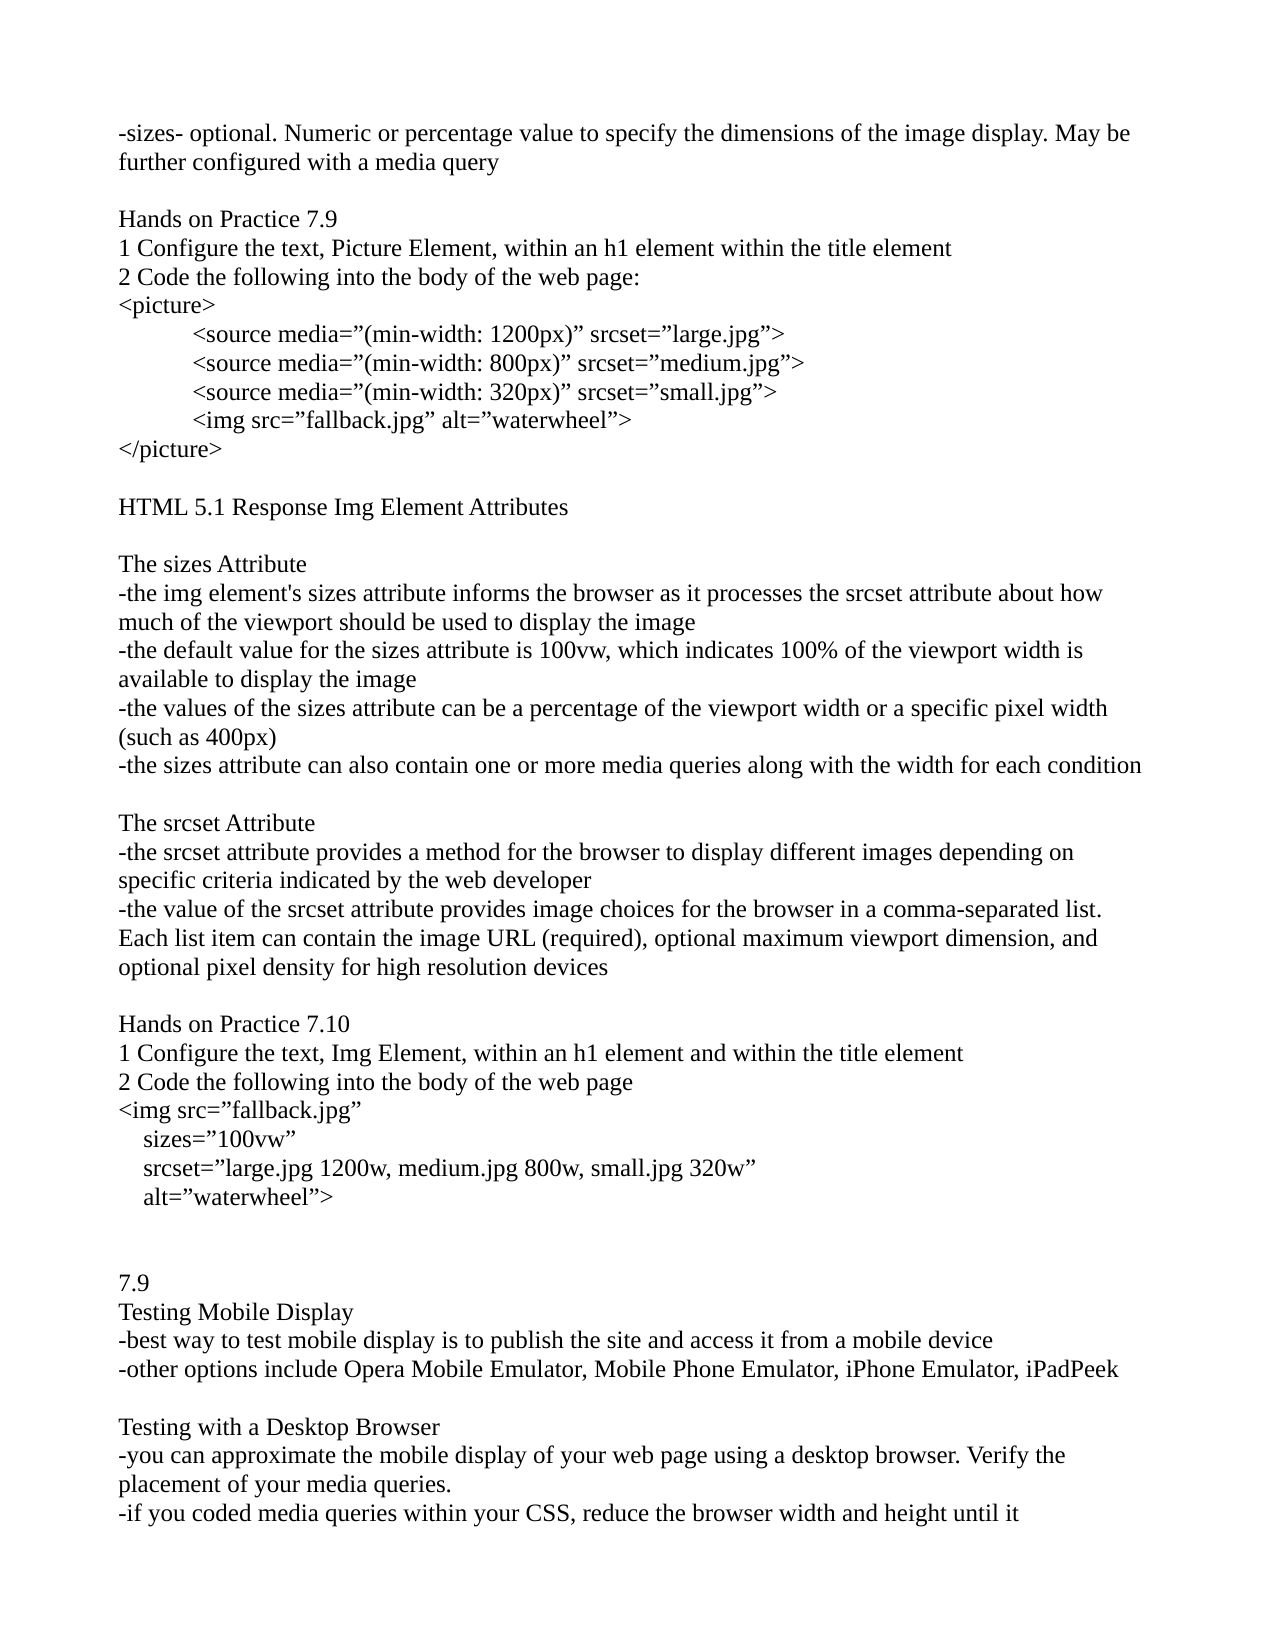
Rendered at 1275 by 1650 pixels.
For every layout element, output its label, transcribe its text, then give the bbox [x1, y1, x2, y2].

text -the srcset attribute provides a method for the browser to display different images depending on specific criteria indicated by the web developer [118, 837, 1157, 894]
text sizes=”100vw” [118, 1124, 1157, 1153]
text <source media=”(min-width: 1200px)” srcset=”large.jpg”> [118, 319, 1157, 348]
text -the value of the srcset attribute provides image choices for the browser in a comma-separated list. Each list item can contain the image URL (required), optional maximum viewport dimension, and optional pixel density for high resolution devices [118, 894, 1157, 981]
text Hands on Practice 7.10 [118, 1009, 1157, 1038]
text -other options include Opera Mobile Emulator, Mobile Phone Emulator, iPhone Emulator, iPadPeek [118, 1354, 1157, 1383]
text -if you coded media queries within your CSS, reduce the browser width and height until it [118, 1498, 1157, 1527]
text <source media=”(min-width: 320px)” srcset=”small.jpg”> [118, 377, 1157, 406]
text <source media=”(min-width: 800px)” srcset=”medium.jpg”> [118, 348, 1157, 377]
text <img src=”fallback.jpg” alt=”waterwheel”> [118, 406, 1157, 434]
text 2 Code the following into the body of the web page [118, 1067, 1157, 1096]
text alt=”waterwheel”> [118, 1182, 1157, 1211]
text HTML 5.1 Response Img Element Attributes [118, 492, 1157, 521]
text srcset=”large.jpg 1200w, medium.jpg 800w, small.jpg 320w” [118, 1153, 1157, 1182]
text <picture> [118, 291, 1157, 319]
text The sizes Attribute [118, 549, 1157, 578]
text -best way to test mobile display is to publish the site and access it from a mobile device [118, 1326, 1157, 1354]
text 1 Configure the text, Picture Element, within an h1 element within the title element [118, 233, 1157, 262]
text Testing Mobile Display [118, 1297, 1157, 1326]
text -the values of the sizes attribute can be a percentage of the viewport width or a specific pixel width (such as 400px) [118, 693, 1157, 751]
text 7.9 [118, 1268, 1157, 1297]
text -the default value for the sizes attribute is 100vw, which indicates 100% of the viewport width is available to display the image [118, 636, 1157, 693]
text 2 Code the following into the body of the web page: [118, 262, 1157, 291]
text 1 Configure the text, Img Element, within an h1 element and within the title element [118, 1038, 1157, 1067]
text <img src=”fallback.jpg” [118, 1096, 1157, 1124]
text </picture> [118, 434, 1157, 463]
text The srcset Attribute [118, 808, 1157, 837]
text -the sizes attribute can also contain one or more media queries along with the width for each condition [118, 751, 1157, 779]
text -the img element's sizes attribute informs the browser as it processes the srcset attribute about how much of the viewport should be used to display the image [118, 578, 1157, 636]
text Hands on Practice 7.9 [118, 204, 1157, 233]
text -sizes- optional. Numeric or percentage value to specify the dimensions of the image display. May be further configured with a media query [118, 118, 1157, 176]
text Testing with a Desktop Browser [118, 1412, 1157, 1441]
text -you can approximate the mobile display of your web page using a desktop browser. Verify the placement of your media queries. [118, 1441, 1157, 1498]
